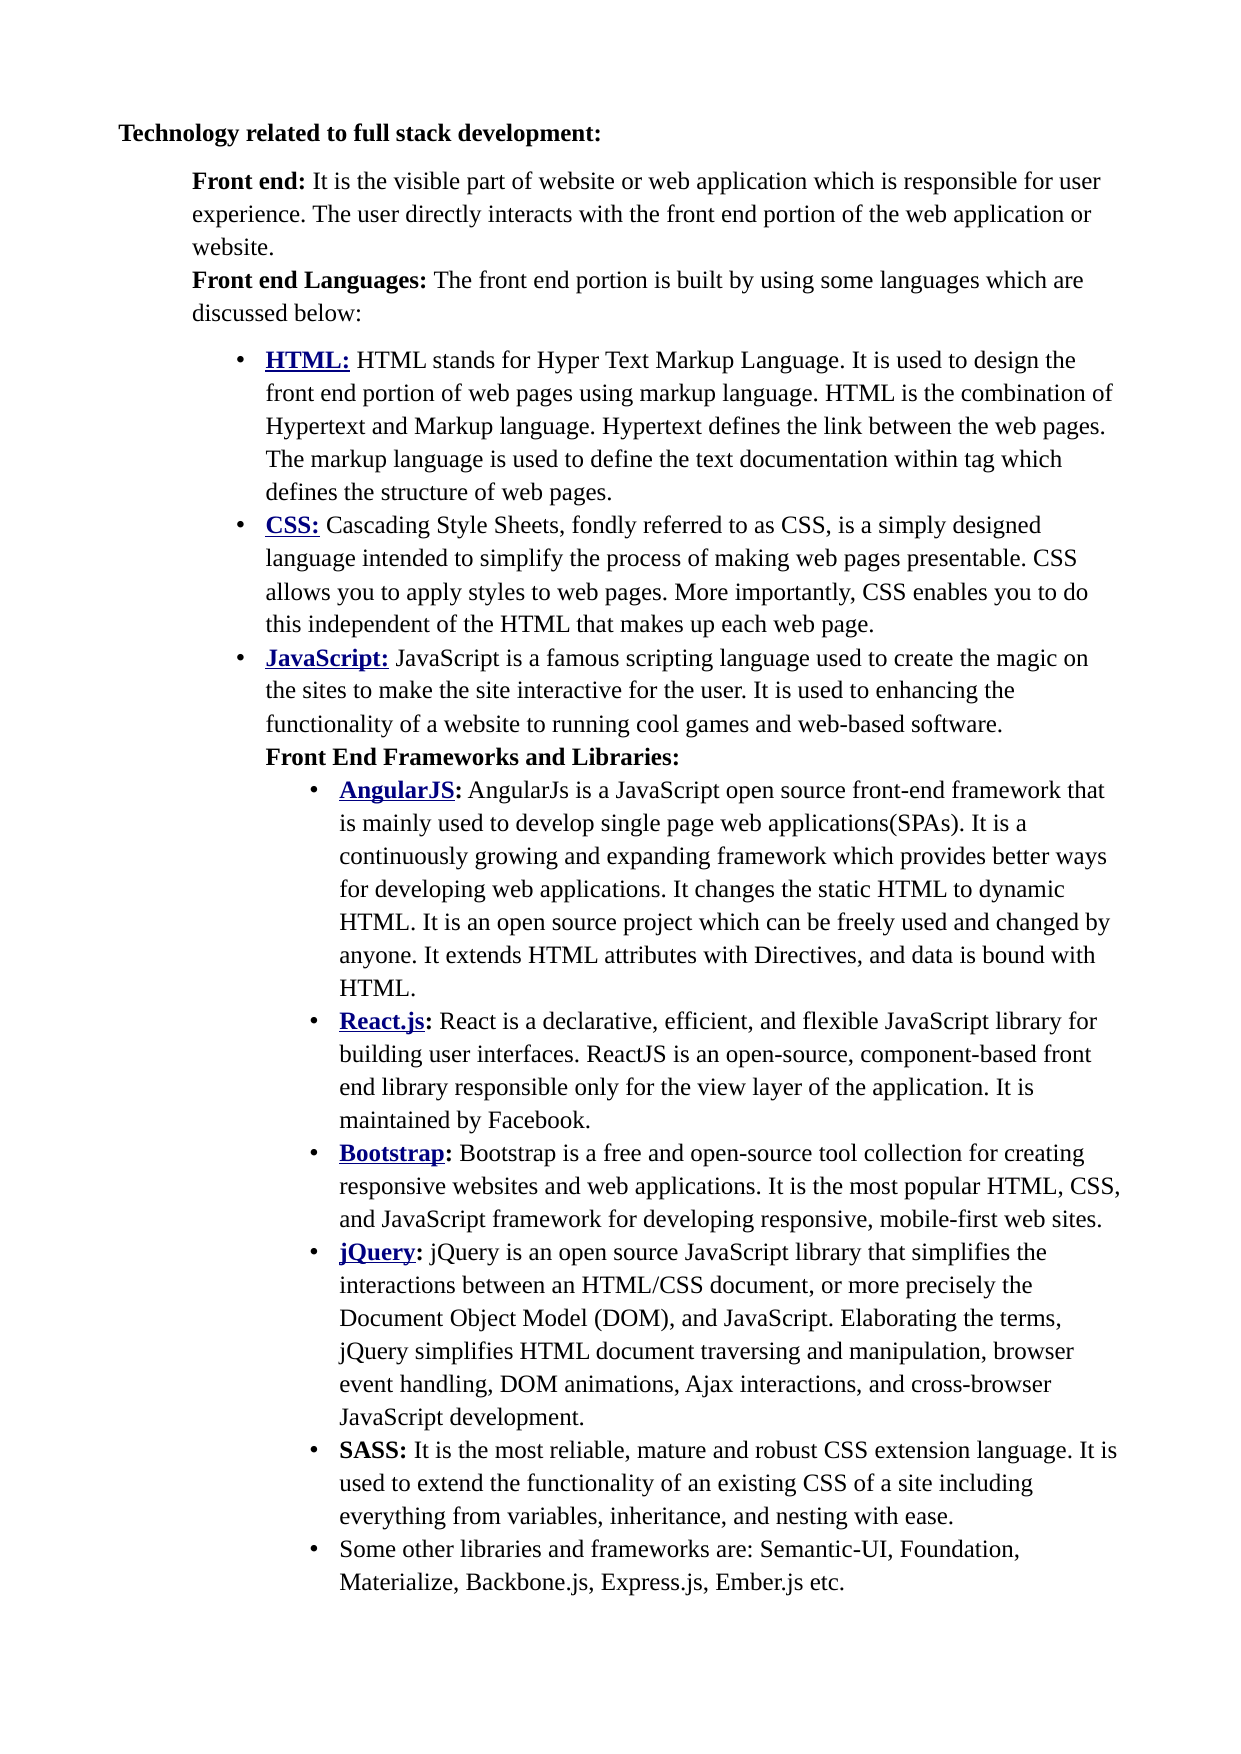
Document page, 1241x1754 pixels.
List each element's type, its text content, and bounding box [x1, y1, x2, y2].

text Technology related to full stack development: [118, 118, 1122, 147]
list JavaScript: JavaScript is a famous scripting language used to create the magic on the sites to make the site interactive for the user. It is used to enhancing the functionality of a website to running cool games and web-based software. [236, 643, 1122, 737]
list Some other libraries and frameworks are: Semantic-UI, Foundation, Materialize, Backbone.js, Express.js, Ember.js etc. [309, 1534, 1122, 1596]
list jQuery: jQuery is an open source JavaScript library that simplifies the interactions between an HTML/CSS document, or more precisely the Document Object Model (DOM), and JavaScript. Elaborating the terms, jQuery simplifies HTML document traversing and manipulation, browser event handling, DOM animations, Ajax interactions, and cross-browser JavaScript development. [309, 1237, 1122, 1431]
list React.js: React is a declarative, efficient, and flexible JavaScript library for building user interfaces. ReactJS is an open-source, component-based front end library responsible only for the view layer of the application. It is maintained by Facebook. [309, 1006, 1122, 1134]
list Bootstrap: Bootstrap is a free and open-source tool collection for creating responsive websites and web applications. It is the most popular HTML, CSS, and JavaScript framework for developing responsive, mobile-first web sites. [309, 1138, 1122, 1233]
list SASS: It is the most reliable, mature and robust CSS extension language. It is used to extend the functionality of an existing CSS of a site including everything from variables, inheritance, and nesting with ease. [309, 1435, 1122, 1530]
list CSS: Cascading Style Sheets, fondly referred to as CSS, is a simply designed language intended to simplify the process of making web pages presentable. CSS allows you to apply styles to web pages. More importantly, CSS enables you to do this independent of the HTML that makes up each web page. [236, 511, 1122, 638]
list Front end: It is the visible part of website or web application which is responsible for user experience. The user directly interacts with the front end portion of the web application or website. Front end Languages: The front end portion is built by using some languages which are discussed below: [162, 166, 1122, 327]
list HTML: HTML stands for Hyper Text Markup Language. It is used to design the front end portion of web pages using markup language. HTML is the combination of Hypertext and Markup language. Hypertext defines the link between the web pages. The markup language is used to define the text documentation within tag which defines the structure of web pages. [236, 345, 1122, 506]
list Front End Frameworks and Libraries: [236, 742, 1122, 770]
list AngularJS: AngularJs is a JavaScript open source front-end framework that is mainly used to develop single page web applications(SPAs). It is a continuously growing and expanding framework which provides better ways for developing web applications. It changes the static HTML to dynamic HTML. It is an open source project which can be freely used and changed by anyone. It extends HTML attributes with Directives, and data is bound with HTML. [309, 775, 1122, 1002]
